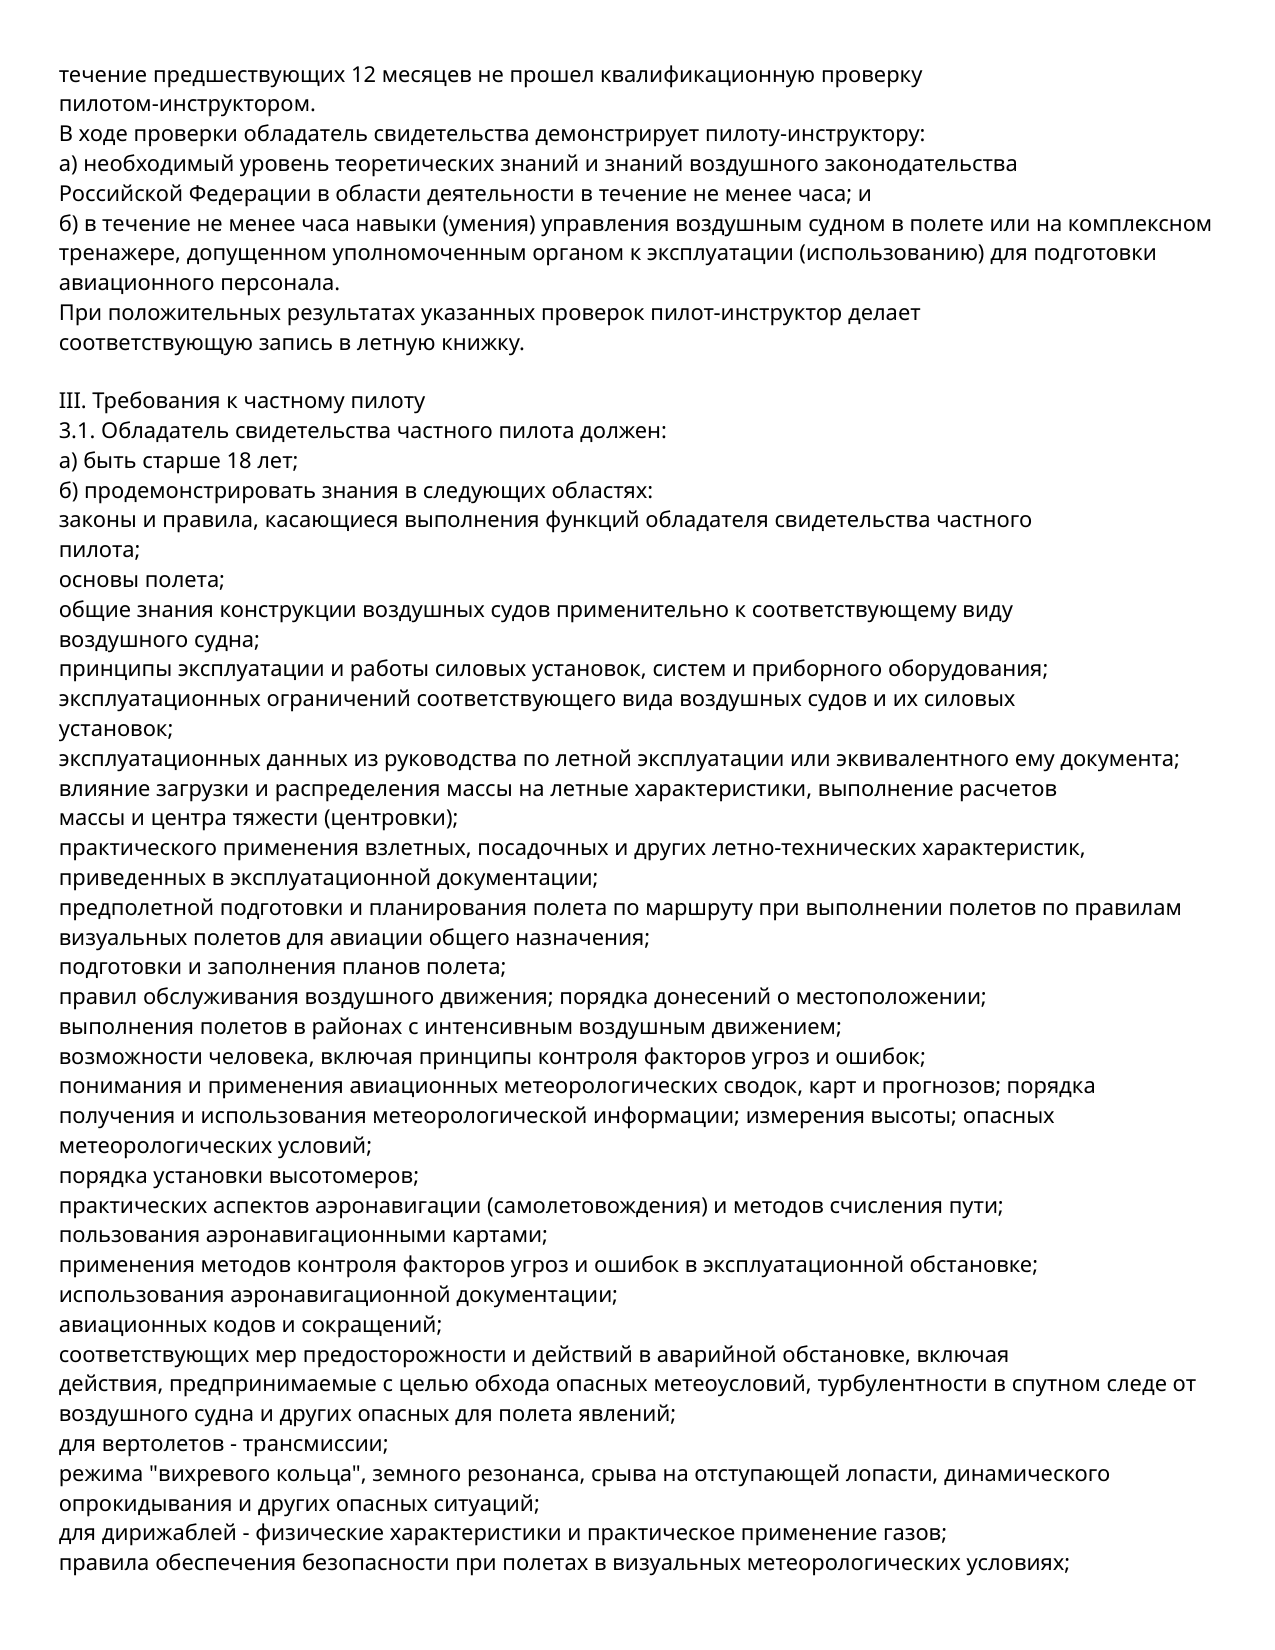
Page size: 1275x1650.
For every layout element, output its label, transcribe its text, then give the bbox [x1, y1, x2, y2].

text При положительных результатах указанных проверок пилот-инструктор делает [58, 297, 1216, 327]
text действия, предпринимаемые с целью обхода опасных метеоусловий, турбулентности в спутном следе от воздушного судна и других опасных для полета явлений; [58, 1368, 1216, 1428]
text правил обслуживания воздушного движения; порядка донесений о местоположении; [58, 981, 1216, 1011]
text основы полета; [58, 564, 1216, 594]
text порядка установки высотомеров; [58, 1160, 1216, 1189]
text практических аспектов аэронавигации (самолетовождения) и методов счисления пути; [58, 1189, 1216, 1219]
text пользования аэронавигационными картами; [58, 1219, 1216, 1249]
text б) продемонстрировать знания в следующих областях: [58, 474, 1216, 504]
text 3.1. Обладатель свидетельства частного пилота должен: [58, 415, 1216, 445]
text общие знания конструкции воздушных судов применительно к соответствующему виду [58, 594, 1216, 623]
text правила обеспечения безопасности при полетах в визуальных метеорологических условиях; [58, 1547, 1216, 1577]
text практического применения взлетных, посадочных и других летно-технических характеристик, приведенных в эксплуатационной документации; [58, 832, 1216, 892]
text авиационных кодов и сокращений; [58, 1309, 1216, 1338]
text режима "вихревого кольца", земного резонанса, срыва на отступающей лопасти, динамического опрокидывания и других опасных ситуаций; [58, 1458, 1216, 1517]
text для дирижаблей - физические характеристики и практическое применение газов; [58, 1517, 1216, 1547]
text понимания и применения авиационных метеорологических сводок, карт и прогнозов; порядка получения и использования метеорологической информации; измерения высоты; опасных метеорологических условий; [58, 1070, 1216, 1160]
text для вертолетов - трансмиссии; [58, 1428, 1216, 1458]
text соответствующих мер предосторожности и действий в аварийной обстановке, включая [58, 1338, 1216, 1368]
text III. Требования к частному пилоту [58, 385, 1216, 415]
text законы и правила, касающиеся выполнения функций обладателя свидетельства частного [58, 504, 1216, 534]
text установок; [58, 713, 1216, 743]
text пилотом-инструктором. [58, 88, 1216, 118]
text б) в течение не менее часа навыки (умения) управления воздушным судном в полете или на комплексном тренажере, допущенном уполномоченным органом к эксплуатации (использованию) для подготовки авиационного персонала. [58, 207, 1216, 297]
text возможности человека, включая принципы контроля факторов угроз и ошибок; [58, 1041, 1216, 1070]
text применения методов контроля факторов угроз и ошибок в эксплуатационной обстановке; [58, 1249, 1216, 1279]
text В ходе проверки обладатель свидетельства демонстрирует пилоту-инструктору: [58, 118, 1216, 148]
text принципы эксплуатации и работы силовых установок, систем и приборного оборудования; [58, 653, 1216, 683]
text массы и центра тяжести (центровки); [58, 802, 1216, 832]
text Российской Федерации в области деятельности в течение не менее часа; и [58, 178, 1216, 207]
text воздушного судна; [58, 623, 1216, 653]
text подготовки и заполнения планов полета; [58, 951, 1216, 981]
text течение предшествующих 12 месяцев не прошел квалификационную проверку [58, 58, 1216, 88]
text соответствующую запись в летную книжку. [58, 327, 1216, 356]
text эксплуатационных данных из руководства по летной эксплуатации или эквивалентного ему документа; [58, 743, 1216, 772]
text выполнения полетов в районах с интенсивным воздушным движением; [58, 1011, 1216, 1041]
text использования аэронавигационной документации; [58, 1279, 1216, 1309]
text влияние загрузки и распределения массы на летные характеристики, выполнение расчетов [58, 772, 1216, 802]
text пилота; [58, 534, 1216, 564]
text предполетной подготовки и планирования полета по маршруту при выполнении полетов по правилам визуальных полетов для авиации общего назначения; [58, 892, 1216, 951]
text а) необходимый уровень теоретических знаний и знаний воздушного законодательства [58, 148, 1216, 178]
text а) быть старше 18 лет; [58, 445, 1216, 474]
text эксплуатационных ограничений соответствующего вида воздушных судов и их силовых [58, 683, 1216, 713]
